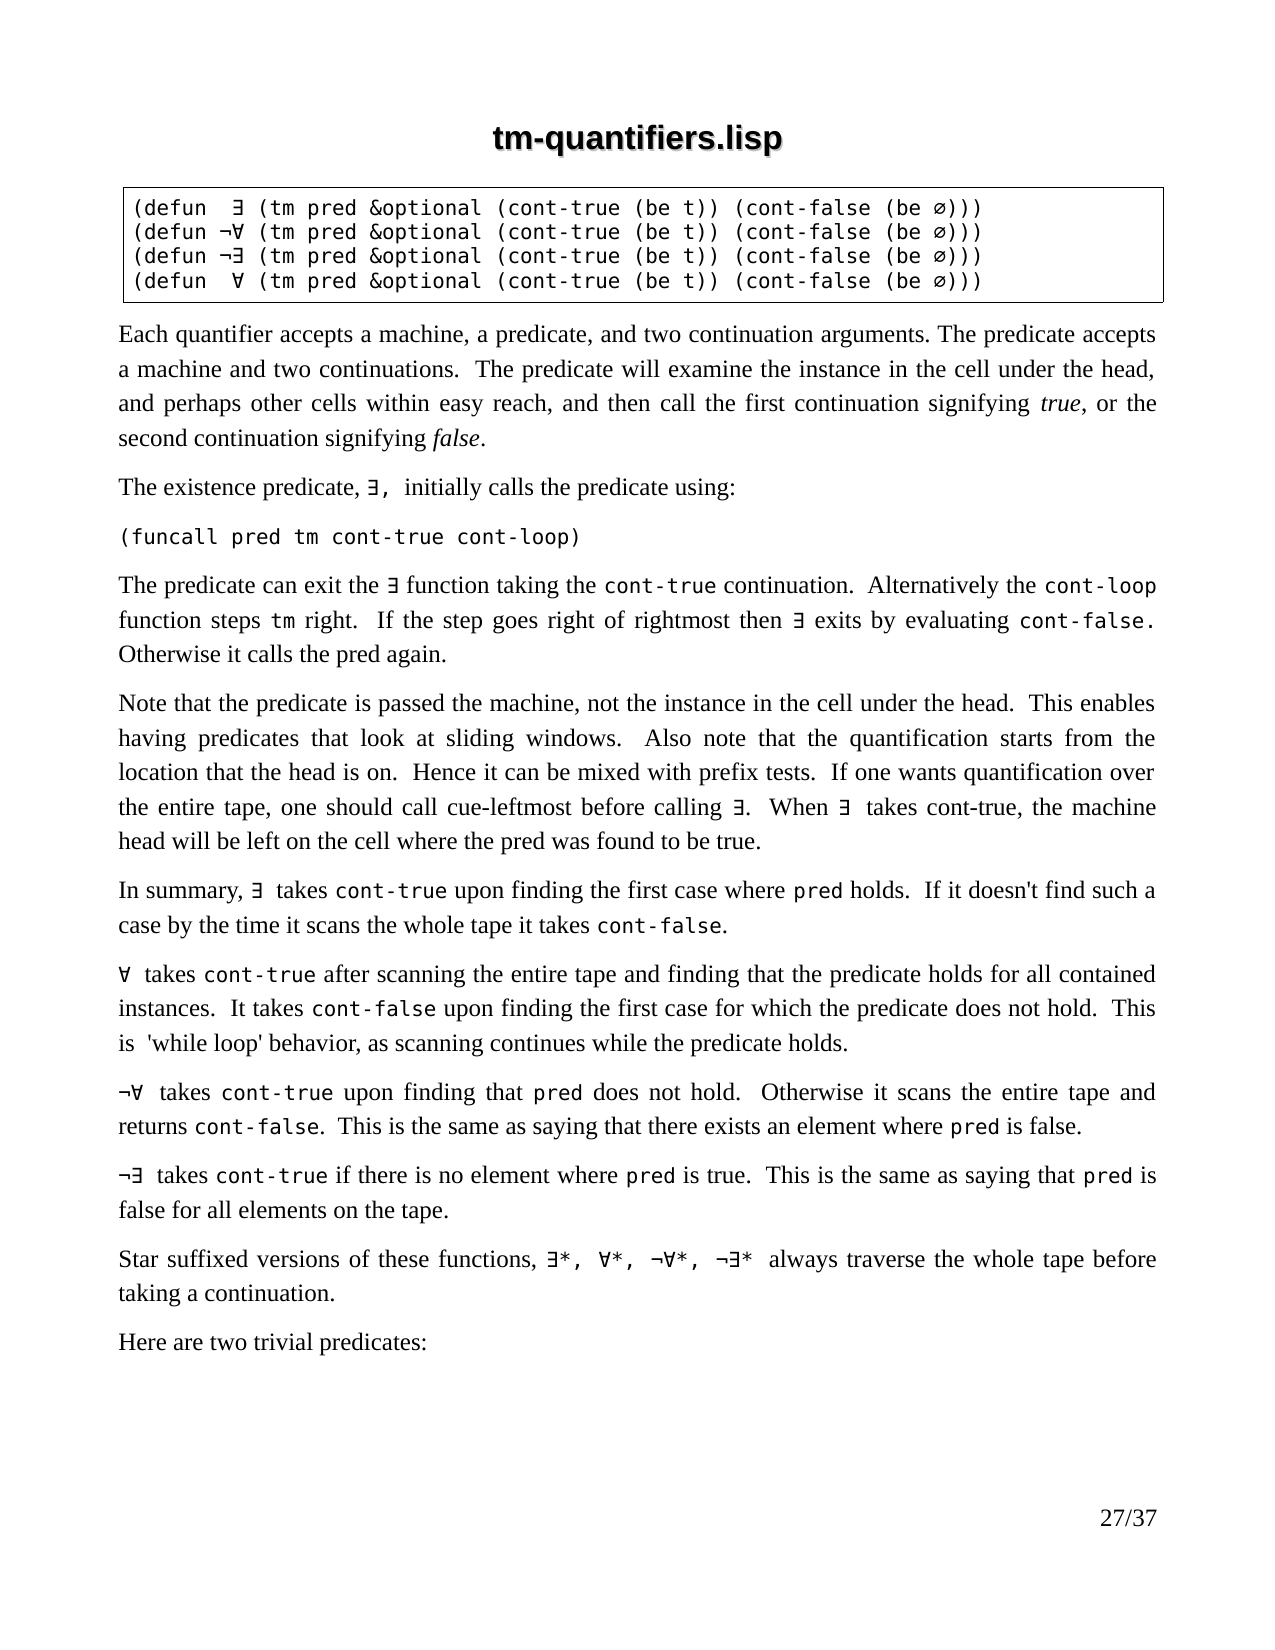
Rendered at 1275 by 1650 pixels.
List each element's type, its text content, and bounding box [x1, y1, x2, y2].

text Note that the predicate is passed the machine, not the instance in the cell under the head. This enables having predicates that look at sliding windows. Also note that the quantification starts from the location that the head is on. Hence it can be mixed with prefix tests. If one wants quantification over the entire tape, one should call cue-leftmost before calling ∃. When ∃ takes cont-true, the machine head will be left on the cell where the pred was found to be true. [118, 688, 1157, 855]
text The existence predicate, ∃, initially calls the predicate using: [118, 472, 1157, 501]
text Star suffixed versions of these functions, ∃*, ∀*, ¬∀*, ¬∃* always traverse the whole tape before taking a continuation. [118, 1244, 1157, 1307]
subtitle tm-quantifiers.lisp [118, 118, 1157, 157]
text Each quantifier accepts a machine, a predicate, and two continuation arguments. The predicate accepts a machine and two continuations. The predicate will examine the instance in the cell under the head, and perhaps other cells within easy reach, and then call the first continuation signifying true, or the second continuation signifying false. [118, 169, 1157, 452]
text In summary, ∃ takes cont-true upon finding the first case where pred holds. If it doesn't find such a case by the time it scans the whole tape it takes cont-false. [118, 875, 1157, 938]
text ¬∃ takes cont-true if there is no element where pred is true. This is the same as saying that pred is false for all elements on the tape. [118, 1160, 1157, 1223]
text (defun ¬∀ (tm pred &optional (cont-true (be t)) (cont-false (be ∅))) [131, 220, 1154, 244]
text The predicate can exit the ∃ function taking the cont-true continuation. Alternatively the cont-loop function steps tm right. If the step goes right of rightmost then ∃ exits by evaluating cont-false. Otherwise it calls the pred again. [118, 570, 1157, 668]
text ∀ takes cont-true after scanning the entire tape and finding that the predicate holds for all contained instances. It takes cont-false upon finding the first case for which the predicate does not hold. This is 'while loop' behavior, as scanning continues while the predicate holds. [118, 959, 1157, 1056]
text (defun ∀ (tm pred &optional (cont-true (be t)) (cont-false (be ∅))) [131, 269, 1154, 293]
text Each quantifier accepts a machine, a predicate, and two continuation arguments. The predicate accepts a machine and two continuations. The predicate will examine the instance in the cell under the head, and perhaps other cells within easy reach, and then call the first continuation signifying true, or the second continuation signifying false. [124, 188, 1163, 302]
text (defun ∃ (tm pred &optional (cont-true (be t)) (cont-false (be ∅))) [131, 196, 1154, 220]
text (defun ¬∃ (tm pred &optional (cont-true (be t)) (cont-false (be ∅))) [131, 244, 1154, 269]
text Here are two trivial predicates: [118, 1327, 1157, 1356]
text (funcall pred tm cont-true cont-loop) [118, 521, 1157, 550]
text ¬∀ takes cont-true upon finding that pred does not hold. Otherwise it scans the entire tape and returns cont-false. This is the same as saying that there exists an element where pred is false. [118, 1077, 1157, 1140]
